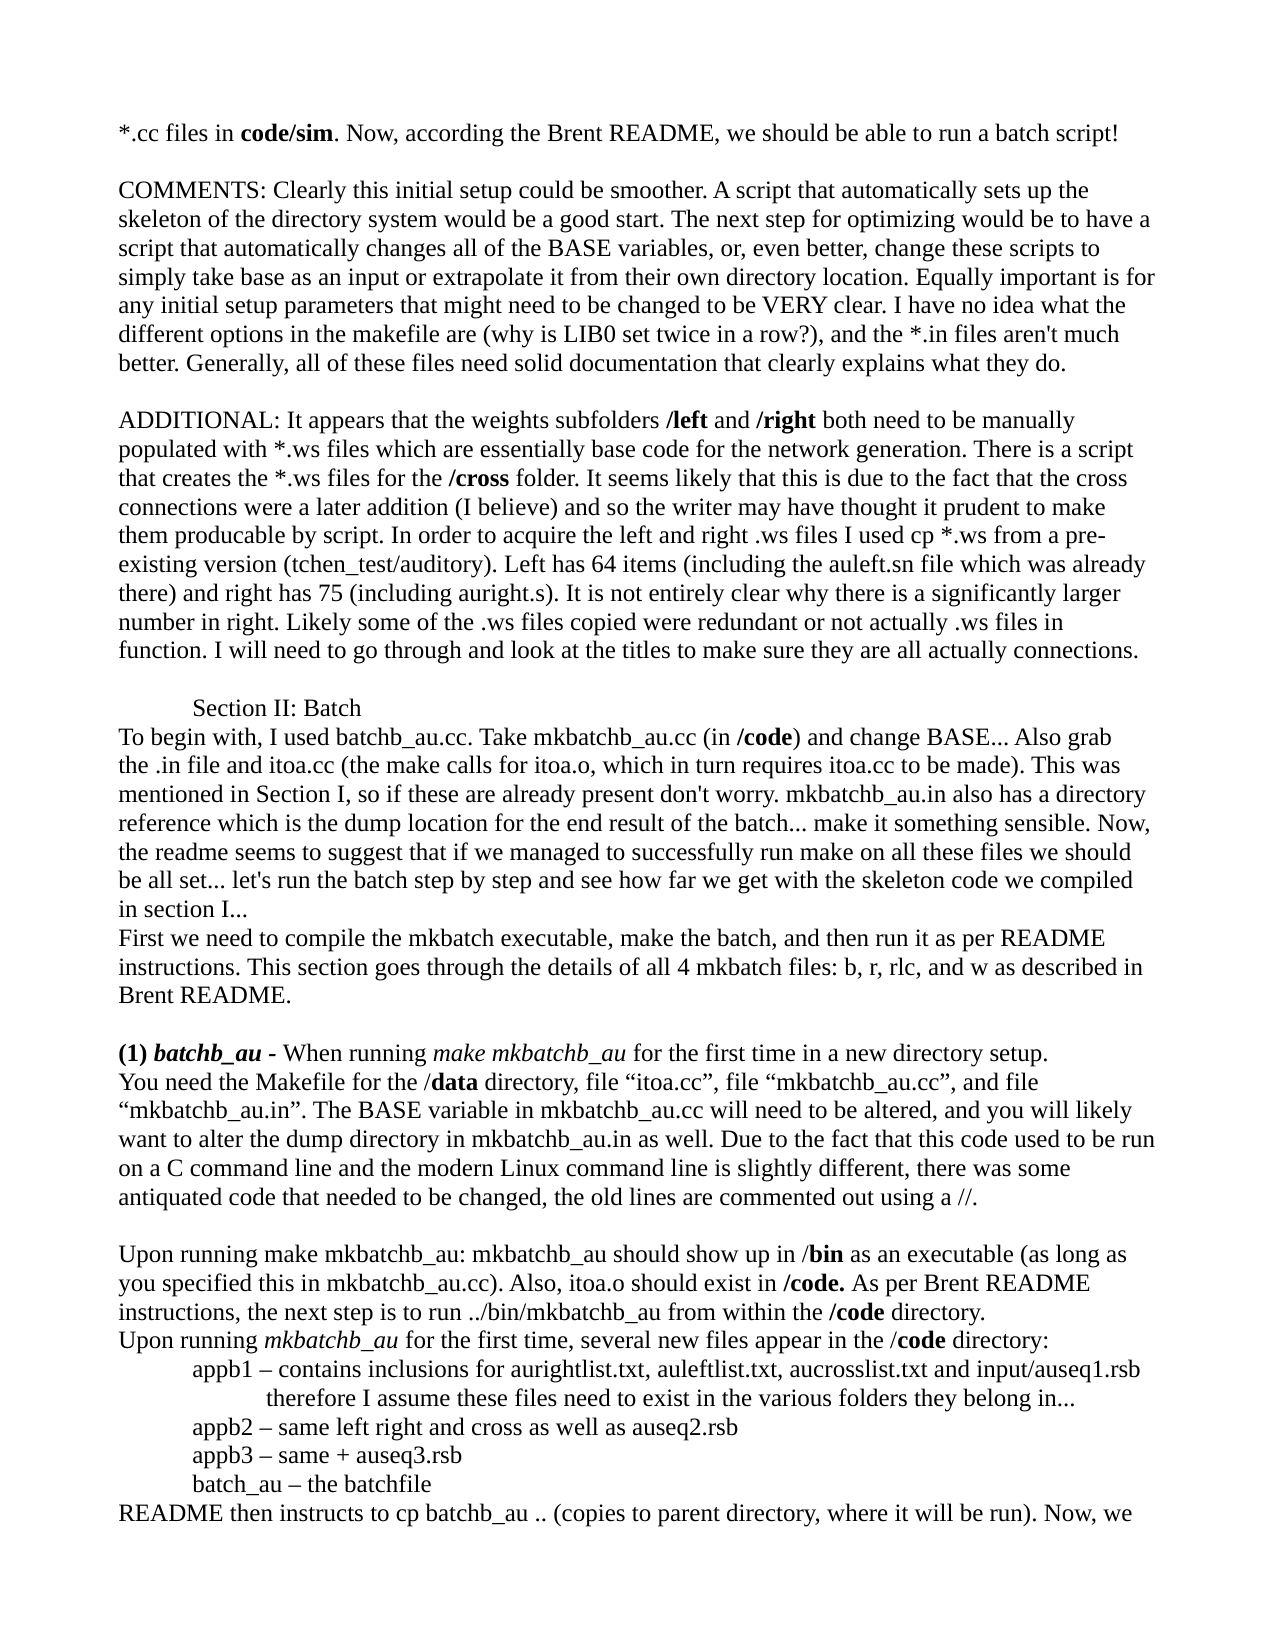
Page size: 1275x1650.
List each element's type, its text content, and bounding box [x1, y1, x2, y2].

text To begin with, I used batchb_au.cc. Take mkbatchb_au.cc (in /code) and change BASE... Also grab the .in file and itoa.cc (the make calls for itoa.o, which in turn requires itoa.cc to be made). This was mentioned in Section I, so if these are already present don't worry. mkbatchb_au.in also has a directory reference which is the dump location for the end result of the batch... make it something sensible. Now, the readme seems to suggest that if we managed to successfully run make on all these files we should be all set... let's run the batch step by step and see how far we get with the skeleton code we compiled in section I... [118, 722, 1157, 923]
text appb2 – same left right and cross as well as auseq2.rsb [118, 1412, 1157, 1441]
text therefore I assume these files need to exist in the various folders they belong in... [118, 1383, 1157, 1412]
text COMMENTS: Clearly this initial setup could be smoother. A script that automatically sets up the skeleton of the directory system would be a good start. The next step for optimizing would be to have a script that automatically changes all of the BASE variables, or, even better, change these scripts to simply take base as an input or extrapolate it from their own directory location. Equally important is for any initial setup parameters that might need to be changed to be VERY clear. I have no idea what the different options in the makefile are (why is LIB0 set twice in a row?), and the *.in files aren't much better. Generally, all of these files need solid documentation that clearly explains what they do. [118, 176, 1157, 377]
text *.cc files in code/sim. Now, according the Brent README, we should be able to run a batch script! [118, 118, 1157, 147]
text batch_au – the batchfile [118, 1469, 1157, 1498]
text Upon running make mkbatchb_au: mkbatchb_au should show up in /bin as an executable (as long as you specified this in mkbatchb_au.cc). Also, itoa.o should exist in /code. As per Brent README instructions, the next step is to run ../bin/mkbatchb_au from within the /code directory. [118, 1239, 1157, 1326]
text You need the Makefile for the /data directory, file “itoa.cc”, file “mkbatchb_au.cc”, and file “mkbatchb_au.in”. The BASE variable in mkbatchb_au.cc will need to be altered, and you will likely want to alter the dump directory in mkbatchb_au.in as well. Due to the fact that this code used to be run on a C command line and the modern Linux command line is slightly different, there was some antiquated code that needed to be changed, the old lines are commented out using a //. [118, 1067, 1157, 1211]
text README then instructs to cp batchb_au .. (copies to parent directory, where it will be run). Now, we [118, 1498, 1157, 1527]
text First we need to compile the mkbatch executable, make the batch, and then run it as per README instructions. This section goes through the details of all 4 mkbatch files: b, r, rlc, and w as described in Brent README. [118, 923, 1157, 1009]
text Upon running mkbatchb_au for the first time, several new files appear in the /code directory: [118, 1326, 1157, 1354]
text appb1 – contains inclusions for aurightlist.txt, auleftlist.txt, aucrosslist.txt and input/auseq1.rsb [118, 1354, 1157, 1383]
text (1) batchb_au - When running make mkbatchb_au for the first time in a new directory setup. [118, 1038, 1157, 1067]
text appb3 – same + auseq3.rsb [118, 1441, 1157, 1469]
text ADDITIONAL: It appears that the weights subfolders /left and /right both need to be manually populated with *.ws files which are essentially base code for the network generation. There is a script that creates the *.ws files for the /cross folder. It seems likely that this is due to the fact that the cross connections were a later addition (I believe) and so the writer may have thought it prudent to make them producable by script. In order to acquire the left and right .ws files I used cp *.ws from a pre-existing version (tchen_test/auditory). Left has 64 items (including the auleft.sn file which was already there) and right has 75 (including auright.s). It is not entirely clear why there is a significantly larger number in right. Likely some of the .ws files copied were redundant or not actually .ws files in function. I will need to go through and look at the titles to make sure they are all actually connections. [118, 406, 1157, 664]
text Section II: Batch [118, 693, 1157, 722]
